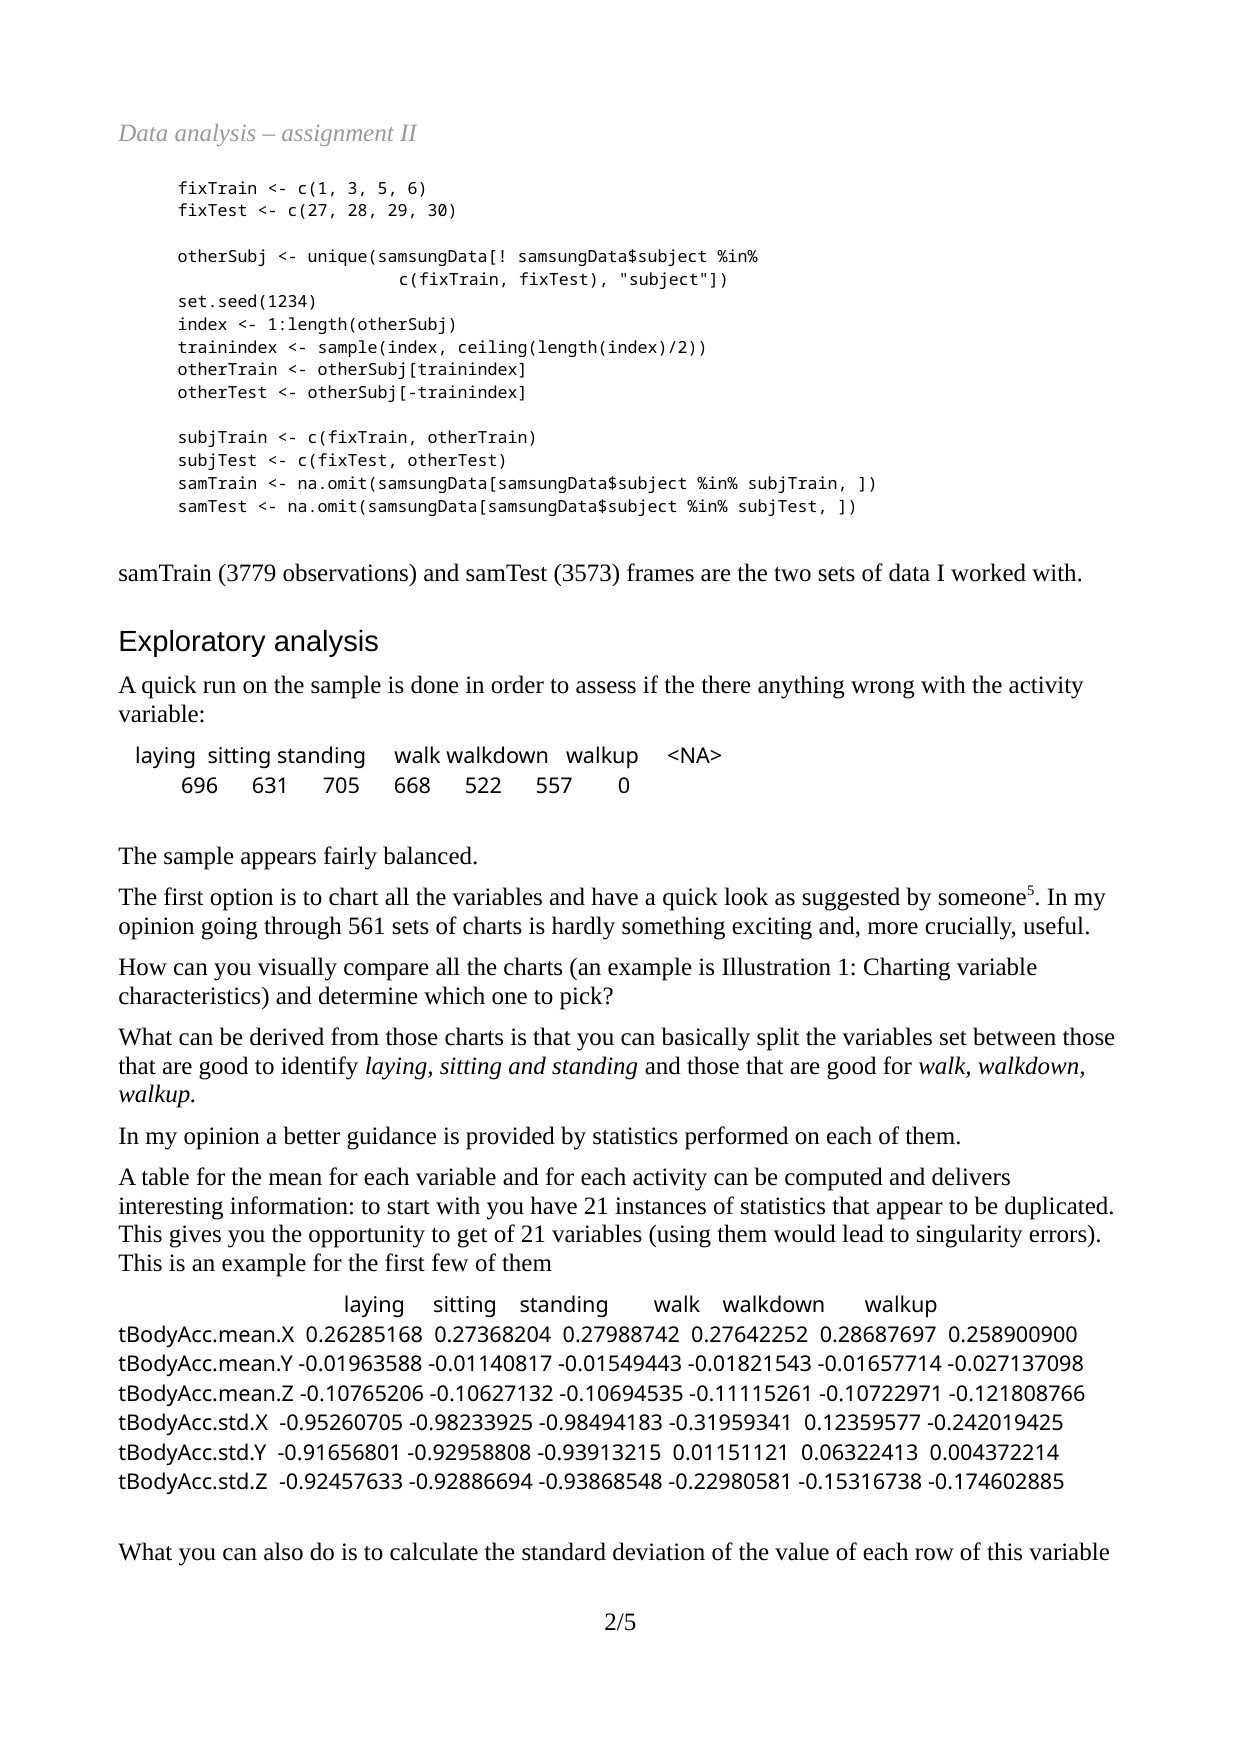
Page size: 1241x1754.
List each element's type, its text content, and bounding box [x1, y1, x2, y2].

text samTest <- na.omit(samsungData[samsungData$subject %in% subjTest, ]) [177, 494, 1063, 517]
text laying sitting standing walk walkdown walkup <NA> [118, 741, 1122, 770]
text tBodyAcc.mean.X 0.26285168 0.27368204 0.27988742 0.27642252 0.28687697 0.258900900 [118, 1319, 1122, 1348]
text How can you visually compare all the charts (an example is Illustration 1: Charting variable characteristics) and determine which one to pick? [118, 952, 1122, 1009]
text In my opinion a better guidance is provided by statistics performed on each of them. [118, 1121, 1122, 1149]
text The first option is to chart all the variables and have a quick look as suggested by someone. In my opinion going through 561 sets of charts is hardly something exciting and, more crucially, useful. [118, 882, 1122, 939]
text subjTrain <- c(fixTrain, otherTrain) [177, 426, 1063, 449]
subtitle Exploratory analysis [118, 624, 1122, 658]
text tBodyAcc.std.Y -0.91656801 -0.92958808 -0.93913215 0.01151121 0.06322413 0.004372214 [118, 1437, 1122, 1466]
text A quick run on the sample is done in order to assess if the there anything wrong with the activity variable: [118, 671, 1122, 728]
text set.seed(1234) [177, 290, 1063, 313]
text 696 631 705 668 522 557 0 [118, 770, 1122, 799]
text otherSubj <- unique(samsungData[! samsungData$subject %in% [177, 244, 1063, 267]
text What you can also do is to calculate the standard deviation of the value of each row of this variable [118, 1537, 1122, 1566]
text otherTest <- otherSubj[-trainindex] [177, 381, 1063, 403]
text tBodyAcc.std.X -0.95260705 -0.98233925 -0.98494183 -0.31959341 0.12359577 -0.242019425 [118, 1407, 1122, 1437]
text The sample appears fairly balanced. [118, 841, 1122, 869]
text otherTrain <- otherSubj[trainindex] [177, 358, 1063, 381]
text laying sitting standing walk walkdown walkup [118, 1289, 1122, 1319]
text samTrain <- na.omit(samsungData[samsungData$subject %in% subjTrain, ]) [177, 472, 1063, 494]
text trainindex <- sample(index, ceiling(length(index)/2)) [177, 335, 1063, 358]
text fixTrain <- c(1, 3, 5, 6) [177, 176, 1063, 199]
text A table for the mean for each variable and for each activity can be computed and delivers interesting information: to start with you have 21 instances of statistics that appear to be duplicated. This gives you the opportunity to get of 21 variables (using them would lead to singularity errors). This is an example for the first few of them [118, 1162, 1122, 1277]
text tBodyAcc.mean.Y -0.01963588 -0.01140817 -0.01549443 -0.01821543 -0.01657714 -0.027137098 [118, 1348, 1122, 1378]
text tBodyAcc.mean.Z -0.10765206 -0.10627132 -0.10694535 -0.11115261 -0.10722971 -0.121808766 [118, 1378, 1122, 1407]
text What can be derived from those charts is that you can basically split the variables set between those that are good to identify laying, sitting and standing and those that are good for walk, walkdown, walkup. [118, 1022, 1122, 1108]
text tBodyAcc.std.Z -0.92457633 -0.92886694 -0.93868548 -0.22980581 -0.15316738 -0.174602885 [118, 1466, 1122, 1496]
text index <- 1:length(otherSubj) [177, 313, 1063, 335]
text subjTest <- c(fixTest, otherTest) [177, 449, 1063, 472]
text fixTest <- c(27, 28, 29, 30) [177, 199, 1063, 222]
text samTrain (3779 observations) and samTest (3573) frames are the two sets of data I worked with. [118, 558, 1122, 587]
text c(fixTrain, fixTest), "subject"]) [177, 267, 1063, 290]
